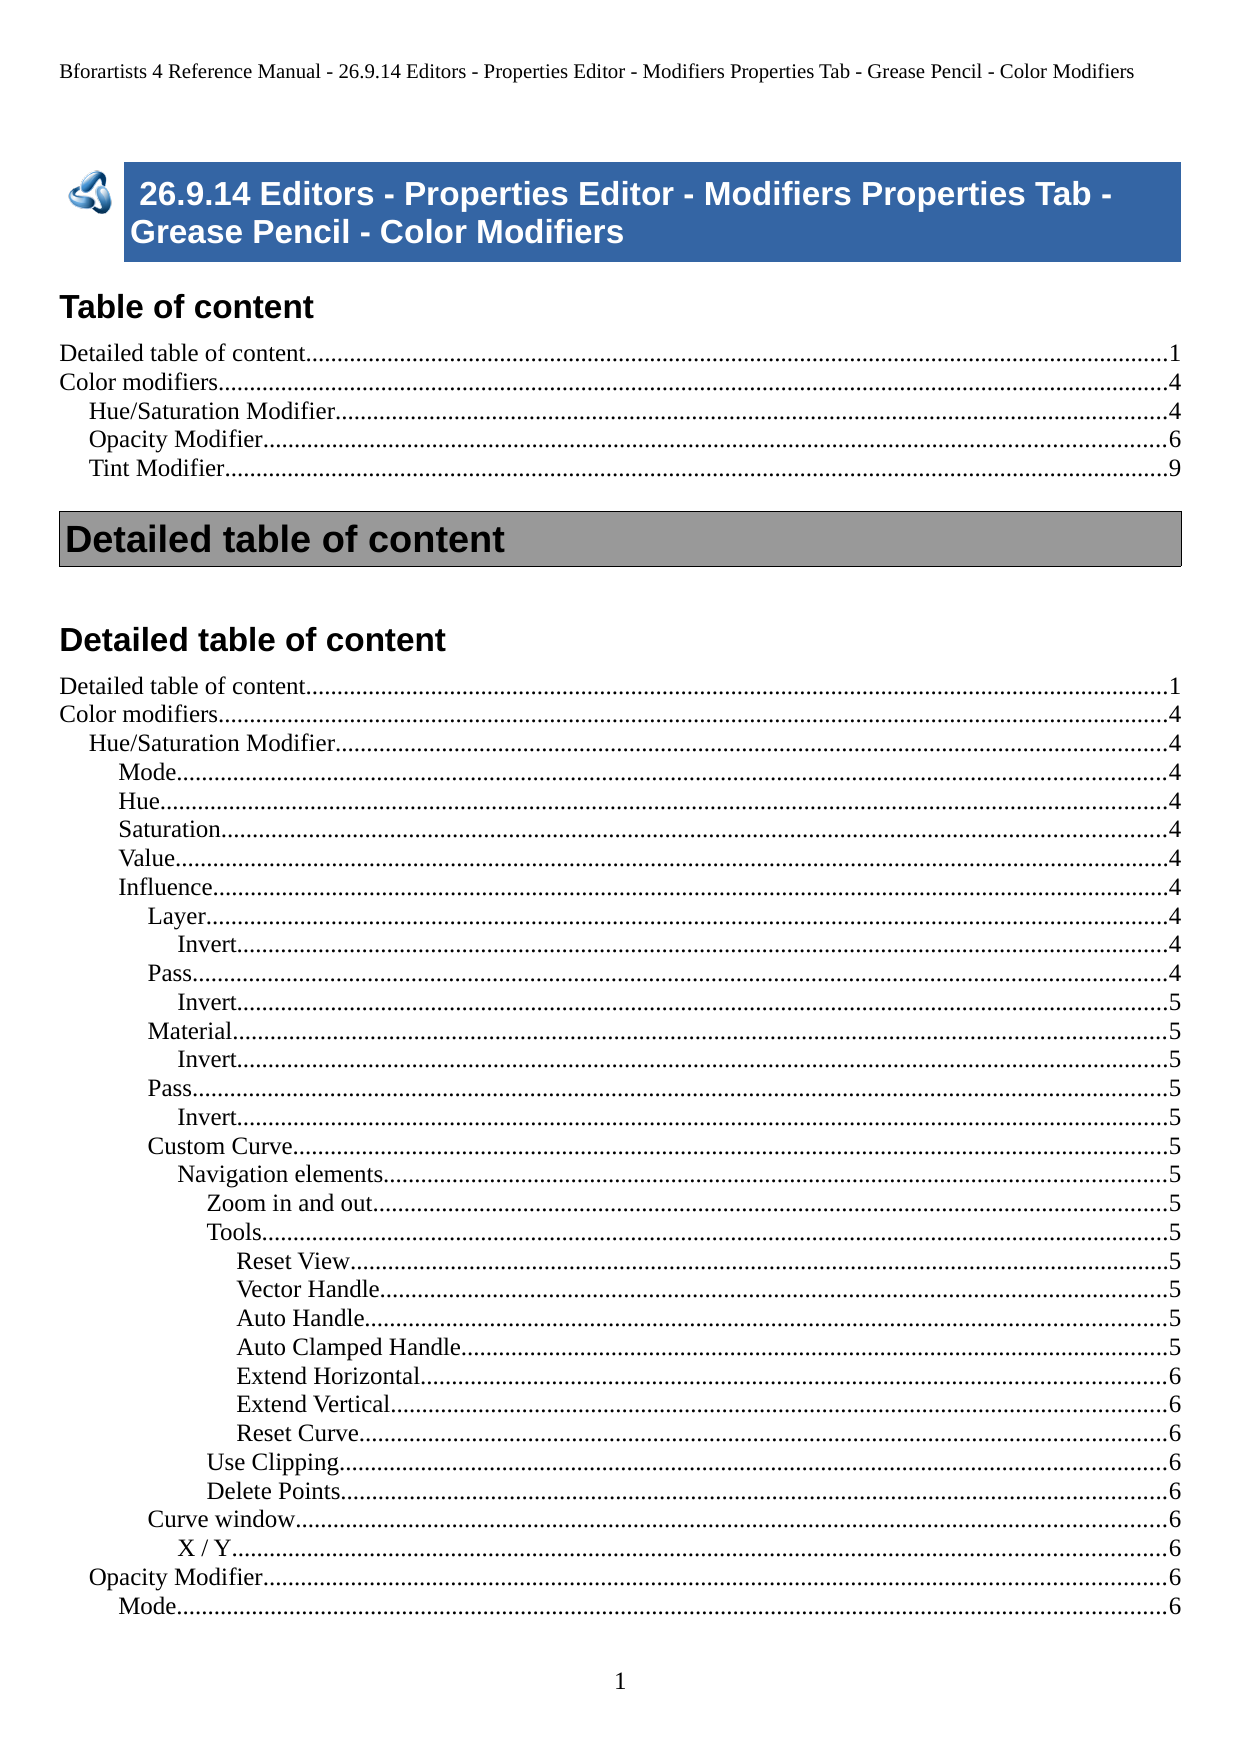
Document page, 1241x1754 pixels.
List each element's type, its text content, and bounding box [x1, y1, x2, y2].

subtitle Table of content [59, 287, 1181, 326]
text Invert 5 [177, 987, 1181, 1016]
text Vector Handle 5 [236, 1274, 1181, 1303]
text Color modifiers 4 [59, 699, 1181, 728]
picture [65, 167, 114, 217]
text Material 5 [147, 1016, 1181, 1044]
text Delete Points 6 [206, 1476, 1181, 1504]
text Use Clipping 6 [206, 1447, 1181, 1476]
text Invert 5 [177, 1044, 1181, 1073]
text Navigation elements 5 [177, 1159, 1181, 1188]
text Value 4 [118, 843, 1181, 872]
text Reset Curve 6 [236, 1418, 1181, 1447]
text Zoom in and out 5 [206, 1188, 1181, 1217]
text Opacity Modifier 6 [88, 424, 1181, 453]
text Auto Clamped Handle 5 [236, 1332, 1181, 1361]
text X / Y 6 [177, 1533, 1181, 1562]
text Invert 4 [177, 929, 1181, 958]
text Detailed table of content 1 [59, 671, 1181, 699]
text Invert 5 [177, 1102, 1181, 1131]
text Influence 4 [118, 872, 1181, 901]
table_header 26.9.14 Editors - Properties Editor - Modifiers Properties Tab - Grease Pencil - Color Modifiers [124, 162, 1181, 262]
text Opacity Modifier 6 [88, 1562, 1181, 1591]
table_header Detailed table of content [60, 512, 1181, 566]
subtitle Detailed table of content [59, 620, 1181, 658]
text Extend Horizontal 6 [236, 1361, 1181, 1389]
text Color modifiers 4 [59, 367, 1181, 396]
text Detailed table of content 1 [59, 338, 1181, 367]
text Hue/Saturation Modifier 4 [88, 728, 1181, 757]
text Custom Curve 5 [147, 1131, 1181, 1159]
text Saturation 4 [118, 814, 1181, 843]
text Tools 5 [206, 1217, 1181, 1246]
text Pass 5 [147, 1073, 1181, 1102]
text Hue 4 [118, 786, 1181, 814]
text Mode 4 [118, 757, 1181, 786]
text Hue/Saturation Modifier 4 [88, 396, 1181, 424]
text Curve window 6 [147, 1504, 1181, 1533]
table_header [59, 162, 124, 262]
text Layer 4 [147, 901, 1181, 929]
text Pass 4 [147, 958, 1181, 987]
text Auto Handle 5 [236, 1303, 1181, 1332]
text Extend Vertical 6 [236, 1389, 1181, 1418]
text Mode 6 [118, 1591, 1181, 1619]
text Reset View 5 [236, 1246, 1181, 1274]
text Tint Modifier 9 [88, 453, 1181, 482]
